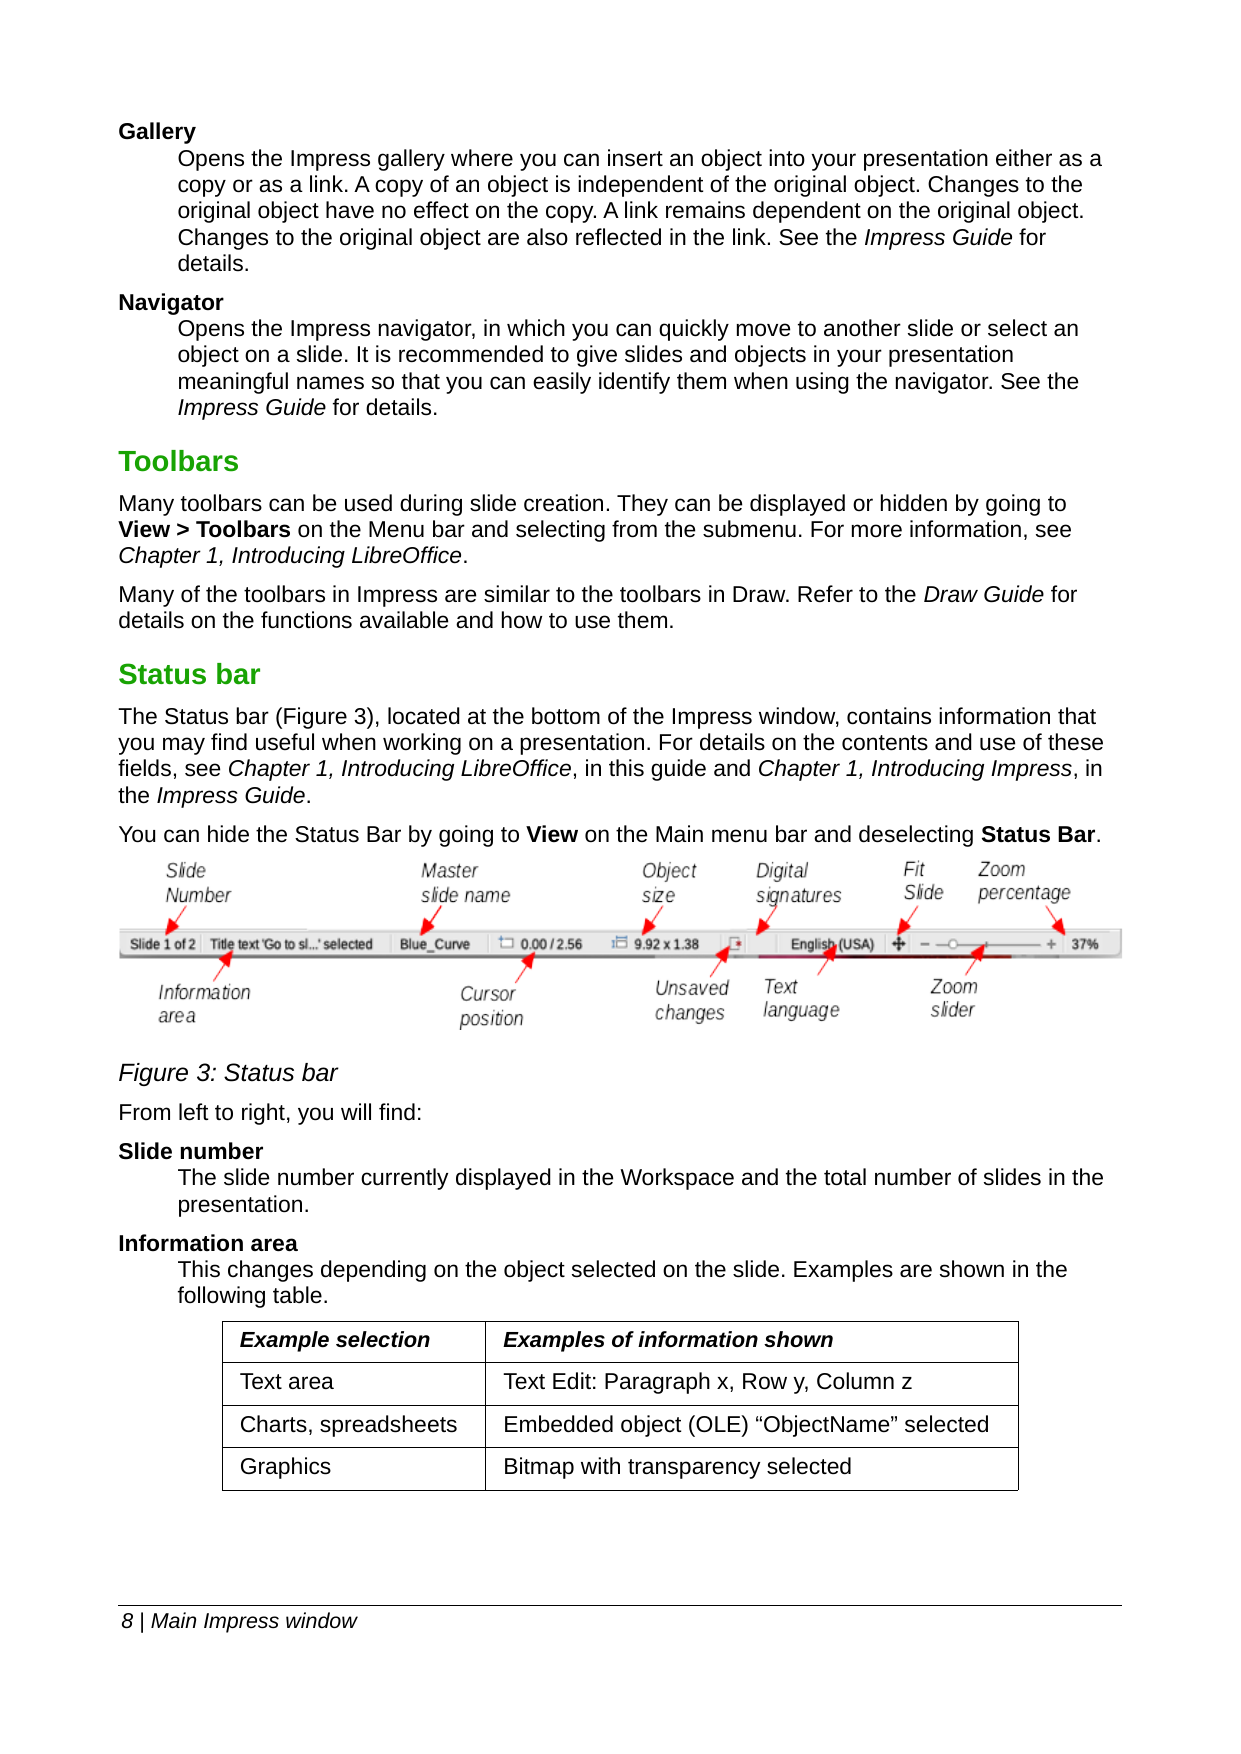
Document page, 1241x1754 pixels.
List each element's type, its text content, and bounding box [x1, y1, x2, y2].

text The Status bar (Figure 3), located at the bottom of the Impress window, contains information that you may find useful when working on a presentation. For details on the contents and use of these fields, see Chapter 1, Introducing LibreOffice, in this guide and Chapter 1, Introducing Impress, in the Impress Guide. [118, 703, 1122, 808]
picture [118, 859, 1123, 1030]
text Figure 3: Status bar [118, 1030, 1122, 1087]
subtitle Status bar [118, 657, 1122, 691]
text Navigator [118, 289, 1122, 315]
table_cell Bitmap with transparency selected [486, 1448, 1018, 1489]
table_cell Text Edit: Paragraph x, Row y, Column z [486, 1363, 1018, 1405]
text This changes depending on the object selected on the slide. Examples are shown in the following table. [177, 1256, 1122, 1308]
text Slide number [118, 1138, 1122, 1164]
list From left to right, you will find: [118, 1099, 1122, 1125]
table_cell Text area [223, 1363, 485, 1405]
table_header Example selection [223, 1322, 485, 1362]
text Information area [118, 1229, 1122, 1256]
table_header Examples of information shown [486, 1322, 1018, 1362]
text Gallery [118, 118, 1122, 144]
table_cell Graphics [223, 1448, 485, 1489]
text The slide number currently displayed in the Workspace and the total number of slides in the presentation. [177, 1164, 1122, 1217]
table_cell Embedded object (OLE) “ObjectName” selected [486, 1406, 1018, 1447]
subtitle Toolbars [118, 444, 1122, 478]
text Many toolbars can be used during slide creation. They can be displayed or hidden by going to View > Toolbars on the Menu bar and selecting from the submenu. For more information, see Chapter 1, Introducing LibreOffice. [118, 489, 1122, 568]
text Many of the toolbars in Impress are similar to the toolbars in Draw. Refer to the Draw Guide for details on the functions available and how to use them. [118, 581, 1122, 634]
text Opens the Impress navigator, in which you can quickly move to another slide or select an object on a slide. It is recommended to give slides and objects in your presentation meaningful names so that you can easily identify them when using the navigator. See the Impress Guide for details. [177, 315, 1122, 421]
text Opens the Impress gallery where you can insert an object into your presentation either as a copy or as a link. A copy of an object is independent of the original object. Changes to the original object have no effect on the copy. A link remains dependent on the original object. Changes to the original object are also reflected in the link. See the Impress Guide for details. [177, 144, 1122, 276]
text You can hide the Status Bar by going to View on the Main menu bar and deselecting Status Bar. [118, 821, 1122, 847]
table_cell Charts, spreadsheets [223, 1406, 485, 1447]
